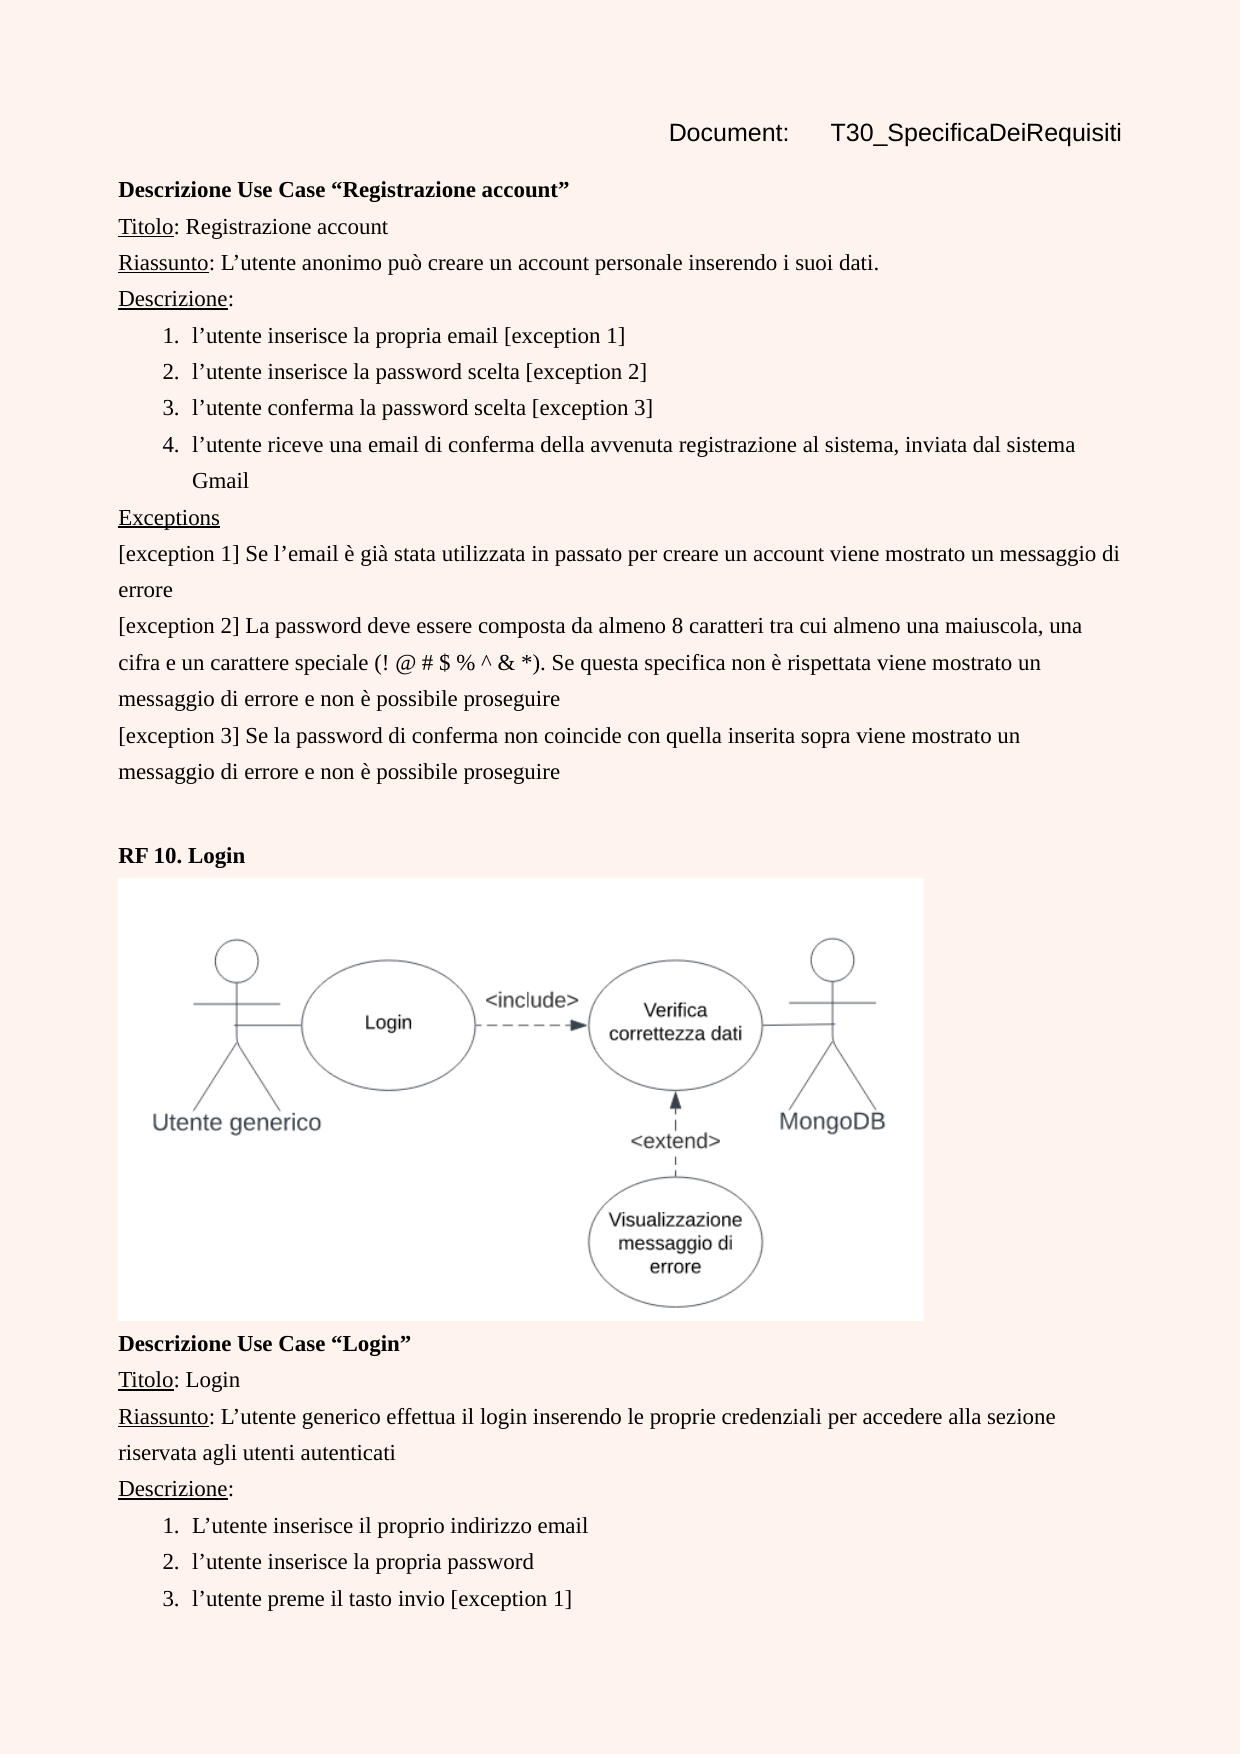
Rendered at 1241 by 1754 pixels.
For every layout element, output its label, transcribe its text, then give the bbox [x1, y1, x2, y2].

text Titolo: Login [118, 1366, 1122, 1393]
list l’utente riceve una email di conferma della avvenuta registrazione al sistema, inviata dal sistema Gmail [162, 431, 1122, 493]
list l’utente inserisce la propria password [162, 1548, 1122, 1574]
text Descrizione: [118, 1476, 1122, 1502]
text Riassunto: L’utente generico effettua il login inserendo le proprie credenziali per accedere alla sezione riservata agli utenti autenticati [118, 1403, 1122, 1466]
text Descrizione: [118, 285, 1122, 312]
list l’utente inserisce la password scelta [exception 2] [162, 358, 1122, 384]
text Titolo: Registrazione account [118, 213, 1122, 239]
list L’utente inserisce il proprio indirizzo email [162, 1512, 1122, 1538]
text [exception 3] Se la password di conferma non coincide con quella inserita sopra viene mostrato un messaggio di errore e non è possibile proseguire [118, 722, 1122, 784]
text [exception 1] Se l’email è già stata utilizzata in passato per creare un account viene mostrato un messaggio di errore [118, 540, 1122, 603]
text Riassunto: L’utente anonimo può creare un account personale inserendo i suoi dati. [118, 249, 1122, 275]
text [exception 2] La password deve essere composta da almeno 8 caratteri tra cui almeno una maiuscola, una cifra e un carattere speciale (! @ # $ % ^ & *). Se questa specifica non è rispettata viene mostrato un messaggio di errore e non è possibile proseguire [118, 613, 1122, 712]
text RF 10. Login [118, 842, 1122, 868]
list l’utente preme il tasto invio [exception 1] [162, 1584, 1122, 1611]
text Descrizione Use Case “Login” [118, 1330, 1122, 1356]
text Descrizione Use Case “Registrazione account” [118, 176, 1122, 203]
picture [118, 878, 924, 1321]
list l’utente inserisce la propria email [exception 1] [162, 322, 1122, 348]
text Exceptions [118, 503, 1122, 530]
list l’utente conferma la password scelta [exception 3] [162, 394, 1122, 421]
